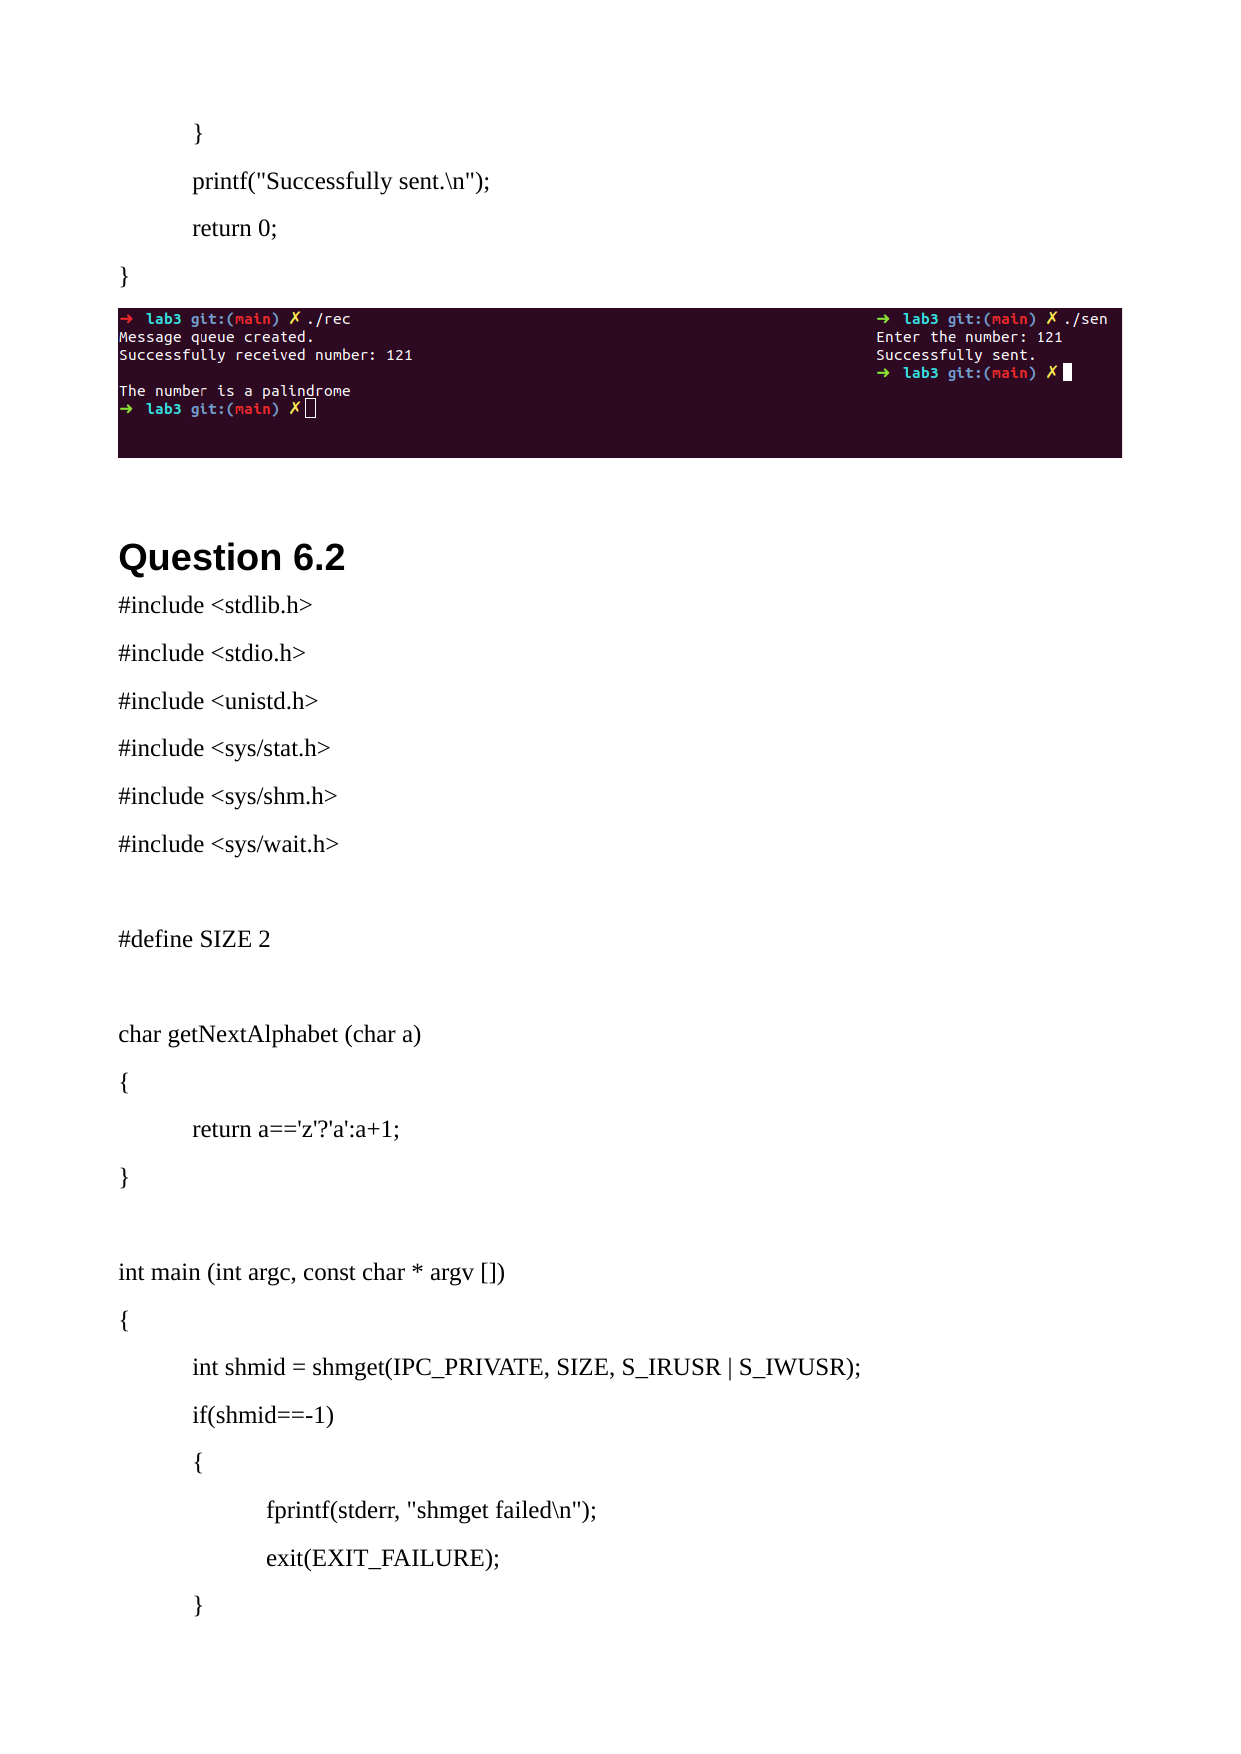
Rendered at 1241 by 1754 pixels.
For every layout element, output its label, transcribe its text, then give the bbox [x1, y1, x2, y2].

text printf("Successfully sent.\n"); [118, 166, 1122, 194]
text #include <unistd.h> [118, 686, 1122, 714]
text } [118, 1590, 1122, 1619]
text { [118, 1447, 1122, 1476]
text } [118, 118, 1122, 147]
text int main (int argc, const char * argv []) [118, 1257, 1122, 1286]
text fprintf(stderr, "shmget failed\n"); [118, 1495, 1122, 1524]
text char getNextAlphabet (char a) [118, 1019, 1122, 1048]
text } [118, 1162, 1122, 1191]
text int shmid = shmget(IPC_PRIVATE, SIZE, S_IRUSR | S_IWUSR); [118, 1352, 1122, 1381]
text #include <sys/shm.h> [118, 781, 1122, 810]
text #define SIZE 2 [118, 924, 1122, 953]
text #include <sys/stat.h> [118, 733, 1122, 762]
text return a=='z'?'a':a+1; [118, 1114, 1122, 1143]
text { [118, 1305, 1122, 1333]
text exit(EXIT_FAILURE); [118, 1543, 1122, 1571]
text { [118, 1067, 1122, 1095]
text } [118, 261, 1122, 290]
text #include <stdio.h> [118, 638, 1122, 667]
subtitle Question 6.2 [118, 534, 1122, 578]
picture [118, 308, 1123, 458]
text #include <sys/wait.h> [118, 829, 1122, 857]
text return 0; [118, 213, 1122, 242]
text if(shmid==-1) [118, 1400, 1122, 1429]
text #include <stdlib.h> [118, 591, 1122, 619]
